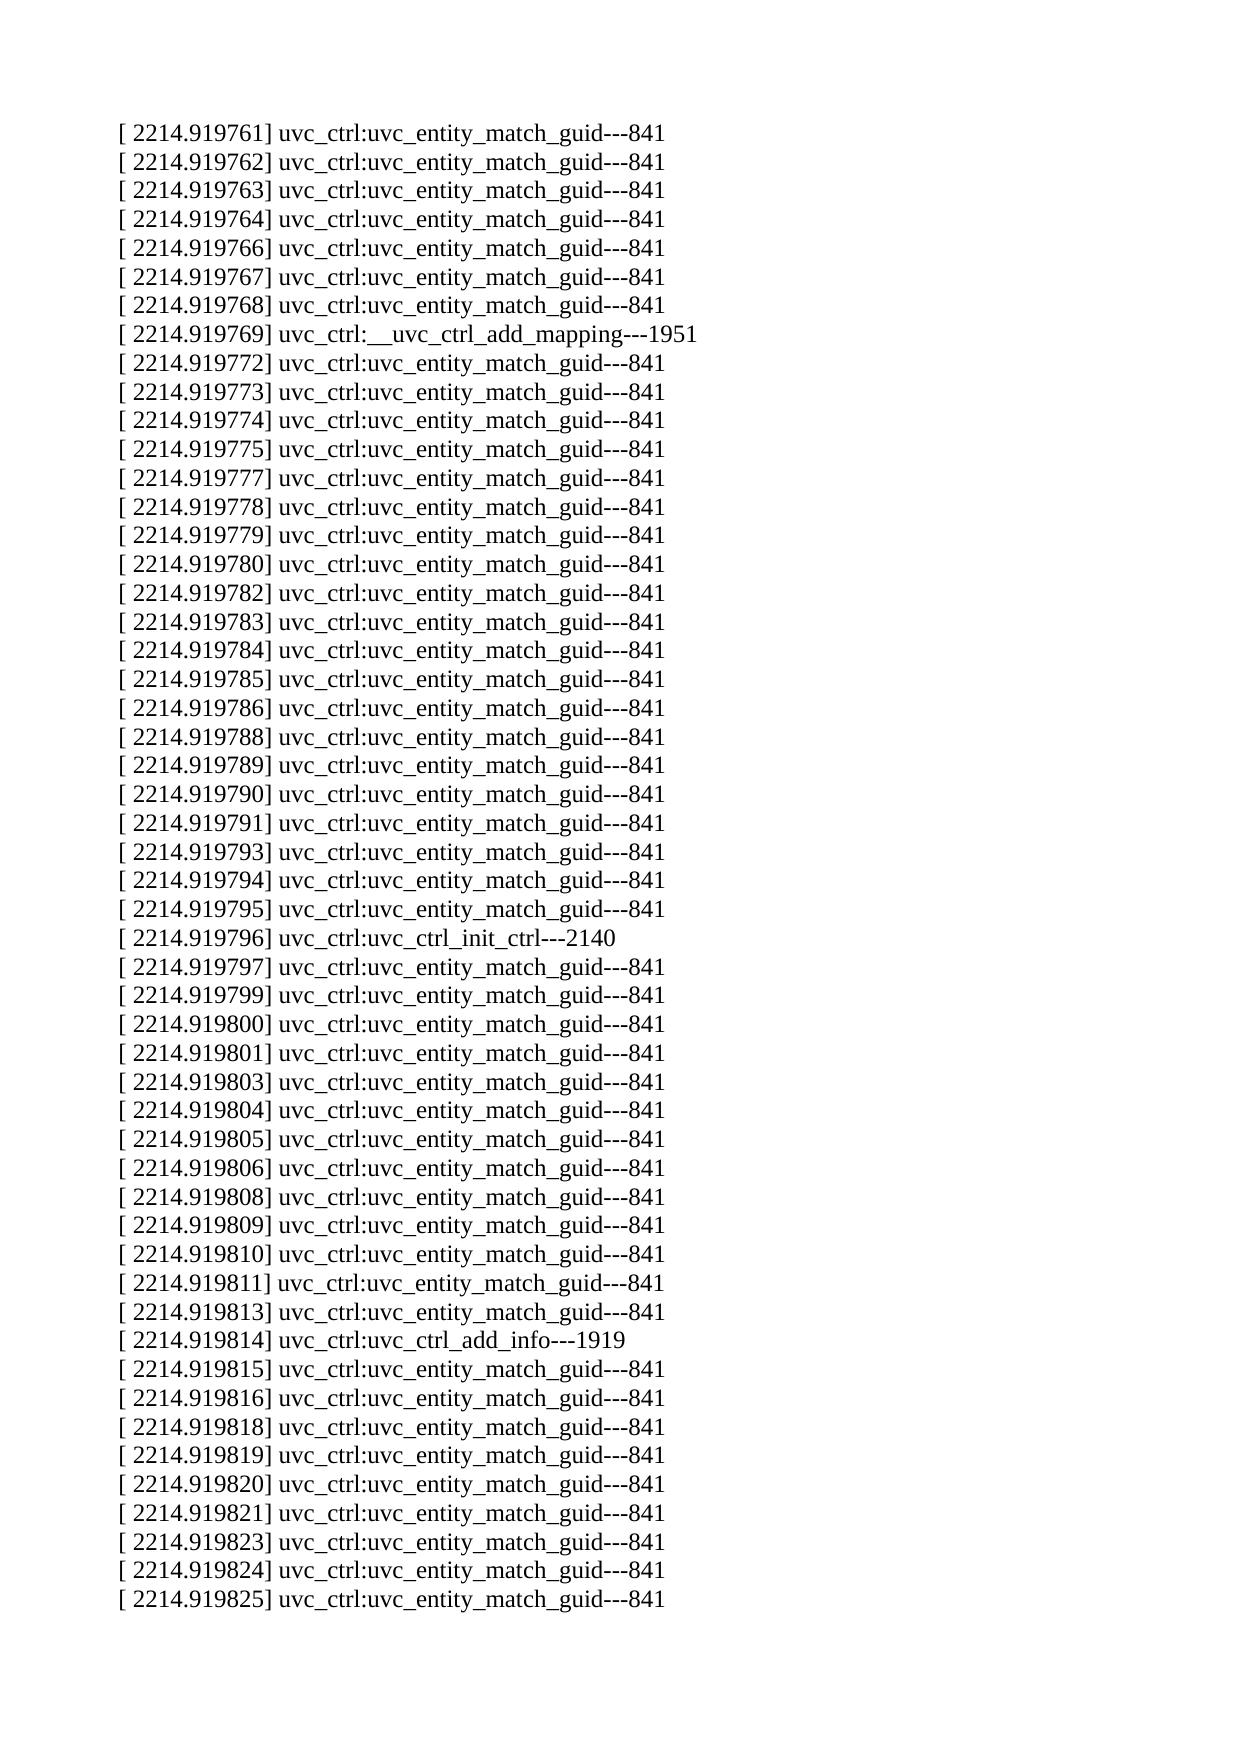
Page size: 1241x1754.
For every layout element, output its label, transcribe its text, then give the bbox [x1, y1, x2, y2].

text [ 2214.919763] uvc_ctrl:uvc_entity_match_guid---841 [118, 176, 1122, 204]
text [ 2214.919809] uvc_ctrl:uvc_entity_match_guid---841 [118, 1211, 1122, 1239]
text [ 2214.919823] uvc_ctrl:uvc_entity_match_guid---841 [118, 1527, 1122, 1556]
text [ 2214.919795] uvc_ctrl:uvc_entity_match_guid---841 [118, 894, 1122, 923]
text [ 2214.919790] uvc_ctrl:uvc_entity_match_guid---841 [118, 779, 1122, 808]
text [ 2214.919810] uvc_ctrl:uvc_entity_match_guid---841 [118, 1239, 1122, 1268]
text [ 2214.919767] uvc_ctrl:uvc_entity_match_guid---841 [118, 262, 1122, 291]
text [ 2214.919768] uvc_ctrl:uvc_entity_match_guid---841 [118, 291, 1122, 319]
text [ 2214.919773] uvc_ctrl:uvc_entity_match_guid---841 [118, 377, 1122, 406]
text [ 2214.919814] uvc_ctrl:uvc_ctrl_add_info---1919 [118, 1326, 1122, 1354]
text [ 2214.919818] uvc_ctrl:uvc_entity_match_guid---841 [118, 1412, 1122, 1441]
text [ 2214.919797] uvc_ctrl:uvc_entity_match_guid---841 [118, 952, 1122, 981]
text [ 2214.919811] uvc_ctrl:uvc_entity_match_guid---841 [118, 1268, 1122, 1297]
text [ 2214.919762] uvc_ctrl:uvc_entity_match_guid---841 [118, 147, 1122, 176]
text [ 2214.919821] uvc_ctrl:uvc_entity_match_guid---841 [118, 1498, 1122, 1527]
text [ 2214.919769] uvc_ctrl:__uvc_ctrl_add_mapping---1951 [118, 319, 1122, 348]
text [ 2214.919825] uvc_ctrl:uvc_entity_match_guid---841 [118, 1584, 1122, 1613]
text [ 2214.919782] uvc_ctrl:uvc_entity_match_guid---841 [118, 578, 1122, 607]
text [ 2214.919774] uvc_ctrl:uvc_entity_match_guid---841 [118, 406, 1122, 434]
text [ 2214.919793] uvc_ctrl:uvc_entity_match_guid---841 [118, 837, 1122, 866]
text [ 2214.919806] uvc_ctrl:uvc_entity_match_guid---841 [118, 1153, 1122, 1182]
text [ 2214.919808] uvc_ctrl:uvc_entity_match_guid---841 [118, 1182, 1122, 1211]
text [ 2214.919819] uvc_ctrl:uvc_entity_match_guid---841 [118, 1441, 1122, 1469]
text [ 2214.919805] uvc_ctrl:uvc_entity_match_guid---841 [118, 1124, 1122, 1153]
text [ 2214.919775] uvc_ctrl:uvc_entity_match_guid---841 [118, 434, 1122, 463]
text [ 2214.919764] uvc_ctrl:uvc_entity_match_guid---841 [118, 204, 1122, 233]
text [ 2214.919824] uvc_ctrl:uvc_entity_match_guid---841 [118, 1556, 1122, 1584]
text [ 2214.919761] uvc_ctrl:uvc_entity_match_guid---841 [118, 118, 1122, 147]
text [ 2214.919816] uvc_ctrl:uvc_entity_match_guid---841 [118, 1383, 1122, 1412]
text [ 2214.919796] uvc_ctrl:uvc_ctrl_init_ctrl---2140 [118, 923, 1122, 952]
text [ 2214.919784] uvc_ctrl:uvc_entity_match_guid---841 [118, 636, 1122, 664]
text [ 2214.919801] uvc_ctrl:uvc_entity_match_guid---841 [118, 1038, 1122, 1067]
text [ 2214.919820] uvc_ctrl:uvc_entity_match_guid---841 [118, 1469, 1122, 1498]
text [ 2214.919799] uvc_ctrl:uvc_entity_match_guid---841 [118, 981, 1122, 1009]
text [ 2214.919785] uvc_ctrl:uvc_entity_match_guid---841 [118, 664, 1122, 693]
text [ 2214.919786] uvc_ctrl:uvc_entity_match_guid---841 [118, 693, 1122, 722]
text [ 2214.919778] uvc_ctrl:uvc_entity_match_guid---841 [118, 492, 1122, 521]
text [ 2214.919803] uvc_ctrl:uvc_entity_match_guid---841 [118, 1067, 1122, 1096]
text [ 2214.919780] uvc_ctrl:uvc_entity_match_guid---841 [118, 549, 1122, 578]
text [ 2214.919804] uvc_ctrl:uvc_entity_match_guid---841 [118, 1096, 1122, 1124]
text [ 2214.919791] uvc_ctrl:uvc_entity_match_guid---841 [118, 808, 1122, 837]
text [ 2214.919783] uvc_ctrl:uvc_entity_match_guid---841 [118, 607, 1122, 636]
text [ 2214.919800] uvc_ctrl:uvc_entity_match_guid---841 [118, 1009, 1122, 1038]
text [ 2214.919766] uvc_ctrl:uvc_entity_match_guid---841 [118, 233, 1122, 262]
text [ 2214.919772] uvc_ctrl:uvc_entity_match_guid---841 [118, 348, 1122, 377]
text [ 2214.919789] uvc_ctrl:uvc_entity_match_guid---841 [118, 751, 1122, 779]
text [ 2214.919779] uvc_ctrl:uvc_entity_match_guid---841 [118, 521, 1122, 549]
text [ 2214.919788] uvc_ctrl:uvc_entity_match_guid---841 [118, 722, 1122, 751]
text [ 2214.919813] uvc_ctrl:uvc_entity_match_guid---841 [118, 1297, 1122, 1326]
text [ 2214.919777] uvc_ctrl:uvc_entity_match_guid---841 [118, 463, 1122, 492]
text [ 2214.919794] uvc_ctrl:uvc_entity_match_guid---841 [118, 866, 1122, 894]
text [ 2214.919815] uvc_ctrl:uvc_entity_match_guid---841 [118, 1354, 1122, 1383]
